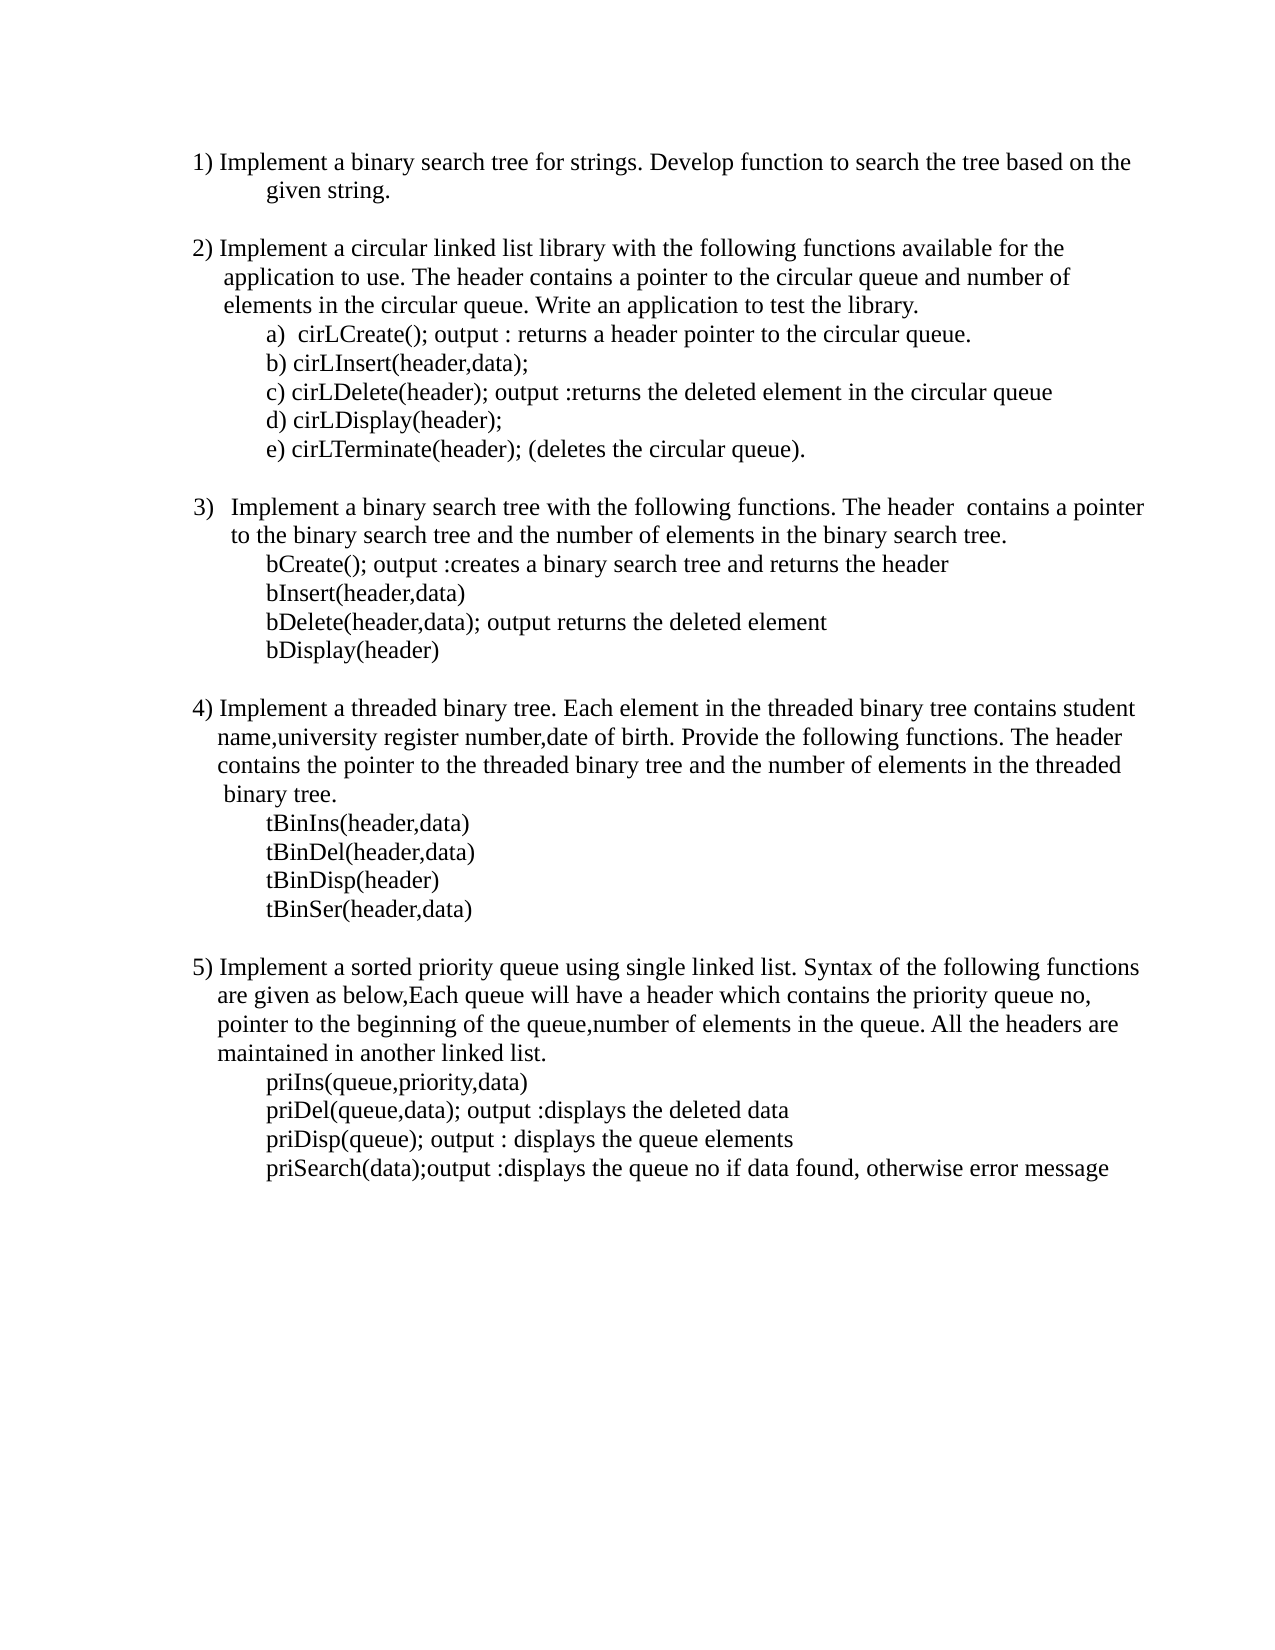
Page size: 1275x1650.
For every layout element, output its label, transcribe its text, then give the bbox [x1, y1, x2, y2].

text priDel(queue,data); output :displays the deleted data [118, 1096, 1157, 1124]
text bInsert(header,data) [118, 578, 1157, 607]
text 2) Implement a circular linked list library with the following functions available for the application to use. The header contains a pointer to the circular queue and number of elements in the circular queue. Write an application to test the library. [118, 233, 1157, 319]
text tBinDisp(header) [118, 866, 1157, 894]
text priSearch(data);output :displays the queue no if data found, otherwise error message [118, 1153, 1157, 1182]
text bDelete(header,data); output returns the deleted element [118, 607, 1157, 636]
text 1) Implement a binary search tree for strings. Develop function to search the tree based on the given string. [118, 147, 1157, 204]
text bDisplay(header) [118, 636, 1157, 664]
text tBinIns(header,data) [118, 808, 1157, 837]
text tBinDel(header,data) [118, 837, 1157, 866]
text c) cirLDelete(header); output :returns the deleted element in the circular queue d) cirLDisplay(header); [118, 377, 1157, 434]
text b) cirLInsert(header,data); [118, 348, 1157, 377]
text bCreate(); output :creates a binary search tree and returns the header [118, 549, 1157, 578]
text priDisp(queue); output : displays the queue elements [118, 1124, 1157, 1153]
text priIns(queue,priority,data) [118, 1067, 1157, 1096]
text e) cirLTerminate(header); (deletes the circular queue). [118, 434, 1157, 463]
text a) cirLCreate(); output : returns a header pointer to the circular queue. [118, 319, 1157, 348]
text 5) Implement a sorted priority queue using single linked list. Syntax of the following functions are given as below,Each queue will have a header which contains the priority queue no, pointer to the beginning of the queue,number of elements in the queue. All the headers are maintained in another linked list. [118, 952, 1157, 1067]
text 4) Implement a threaded binary tree. Each element in the threaded binary tree contains student name,university register number,date of birth. Provide the following functions. The header contains the pointer to the threaded binary tree and the number of elements in the threaded binary tree. [118, 693, 1157, 808]
list Implement a binary search tree with the following functions. The header contains a pointer to the binary search tree and the number of elements in the binary search tree. [193, 492, 1157, 549]
text tBinSer(header,data) [118, 894, 1157, 923]
